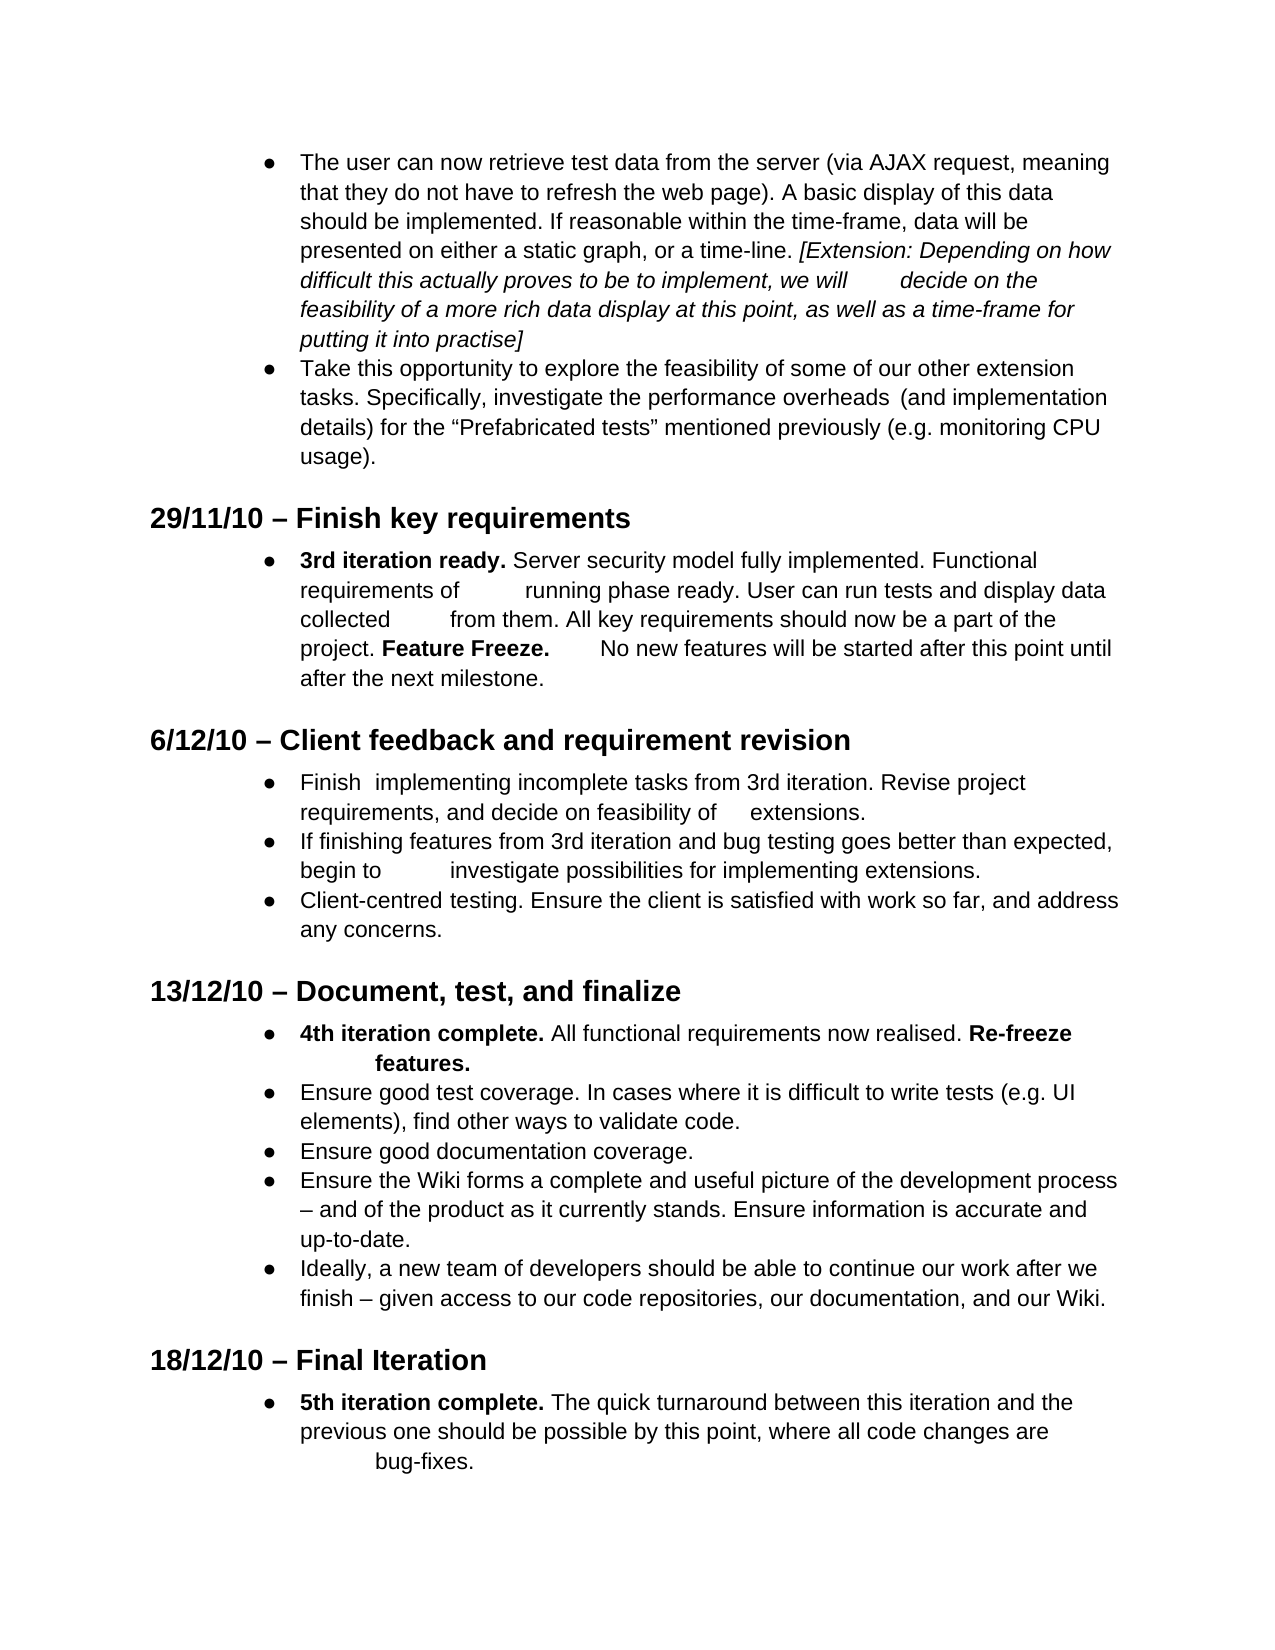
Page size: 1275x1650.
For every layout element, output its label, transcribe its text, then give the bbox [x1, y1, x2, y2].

text 6/12/10 – Client feedback and requirement revision [150, 724, 1125, 757]
list Ideally, a new team of developers should be able to continue our work after we finish – given access to our code repositories, our documentation, and our Wiki. [262, 1256, 1125, 1311]
text 18/12/10 – Final Iteration [150, 1344, 1125, 1376]
list Ensure good documentation coverage. [262, 1138, 1125, 1164]
list The user can now retrieve test data from the server (via AJAX request, meaning that they do not have to refresh the web page). A basic display of this data should be implemented. If reasonable within the time-frame, data will be presented on either a static graph, or a time-line. [Extension: Depending on how difficult this actually proves to be to implement, we will decide on the feasibility of a more rich data display at this point, as well as a time-frame for putting it into practise] [262, 150, 1125, 352]
list 4th iteration complete. All functional requirements now realised. Re-freeze features. [262, 1021, 1125, 1076]
text 13/12/10 – Document, test, and finalize [150, 975, 1125, 1008]
list Take this opportunity to explore the feasibility of some of our other extension tasks. Specifically, investigate the performance overheads (and implementation details) for the “Prefabricated tests” mentioned previously (e.g. monitoring CPU usage). [262, 356, 1125, 469]
list Client-centred testing. Ensure the client is satisfied with work so far, and address any concerns. [262, 887, 1125, 942]
text 29/11/10 – Finish key requirements [150, 502, 1125, 535]
list Finish implementing incomplete tasks from 3rd iteration. Revise project requirements, and decide on feasibility of extensions. [262, 770, 1125, 825]
list 3rd iteration ready. Server security model fully implemented. Functional requirements of running phase ready. User can run tests and display data collected from them. All key requirements should now be a part of the project. Feature Freeze. No new features will be started after this point until after the next milestone. [262, 548, 1125, 691]
list 5th iteration complete. The quick turnaround between this iteration and the previous one should be possible by this point, where all code changes are bug-fixes. [262, 1389, 1125, 1474]
list Ensure good test coverage. In cases where it is difficult to write tests (e.g. UI elements), find other ways to validate code. [262, 1080, 1125, 1135]
list If finishing features from 3rd iteration and bug testing goes better than expected, begin to investigate possibilities for implementing extensions. [262, 828, 1125, 883]
list Ensure the Wiki forms a complete and useful picture of the development process – and of the product as it currently stands. Ensure information is accurate and up-to-date. [262, 1168, 1125, 1252]
